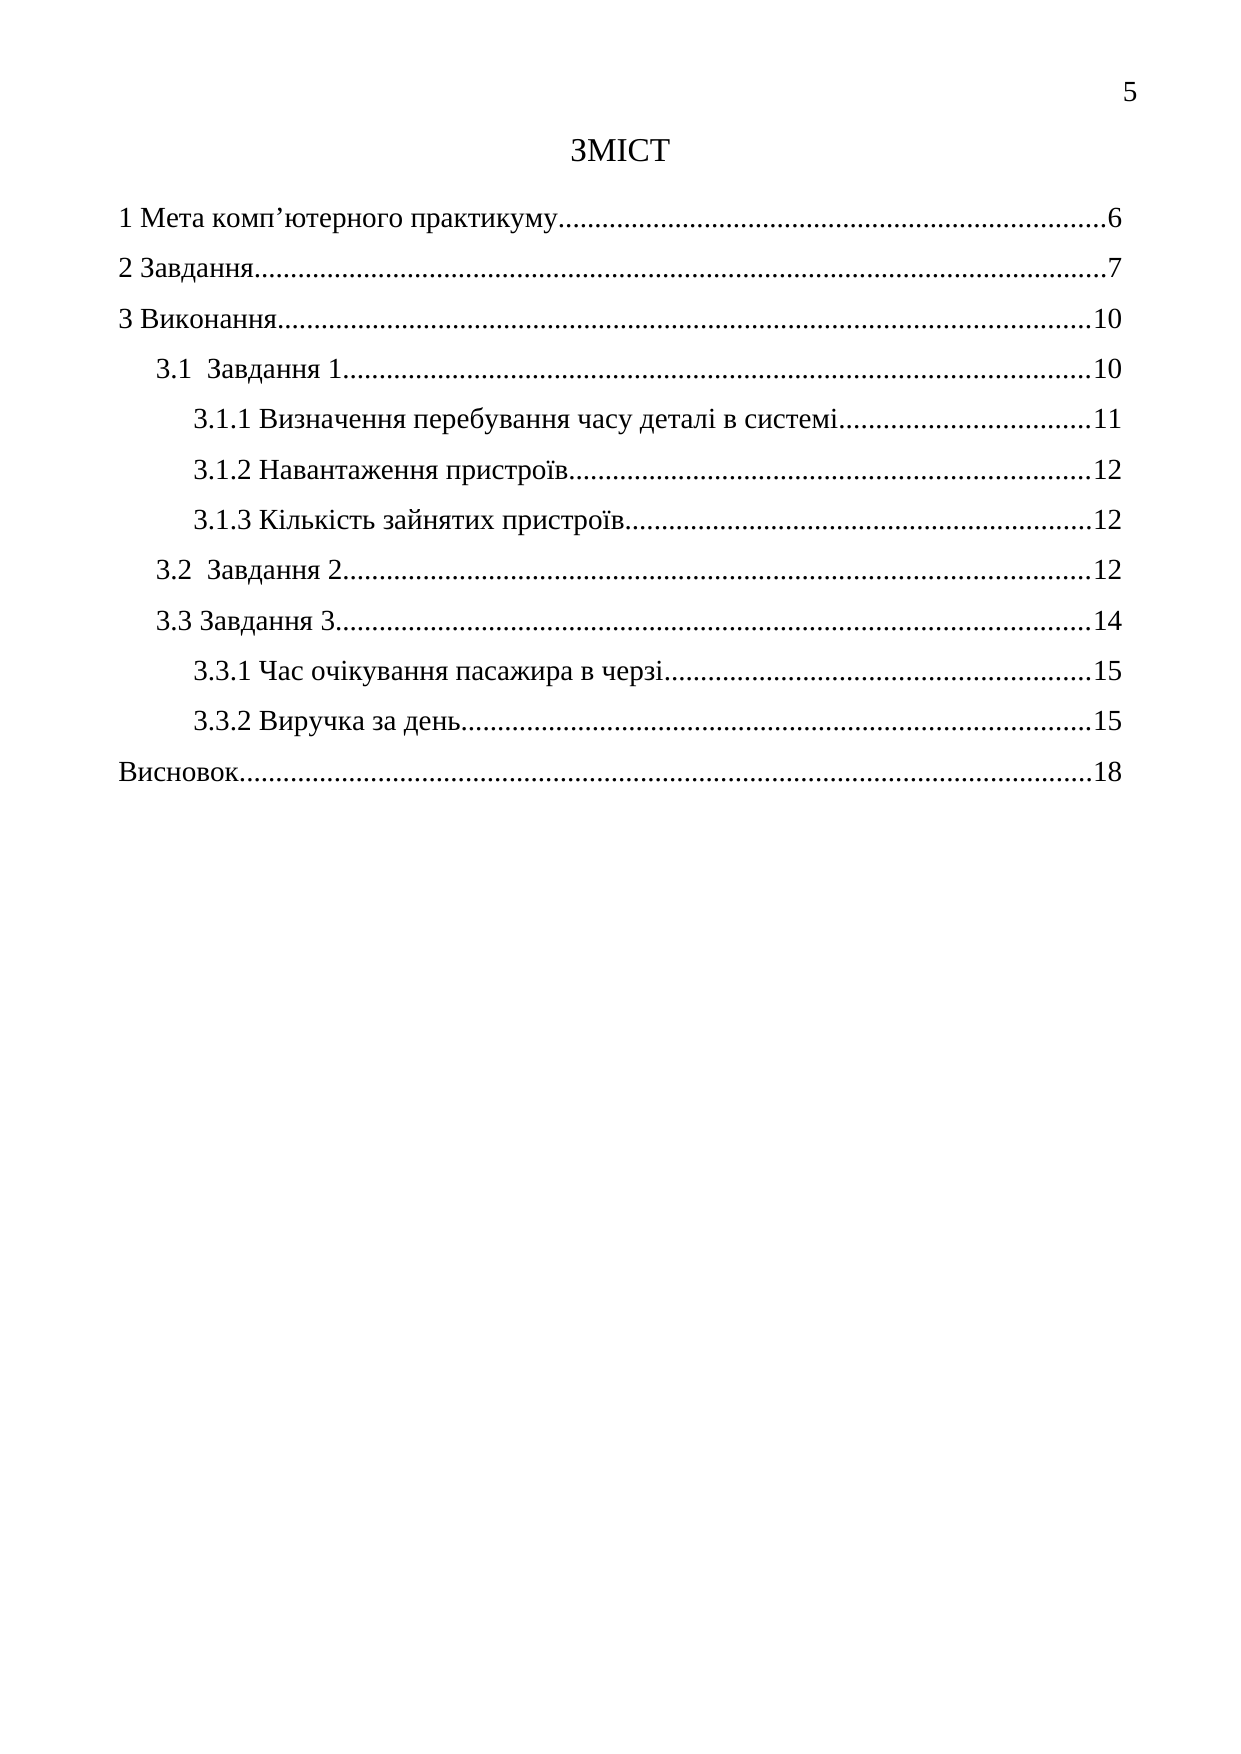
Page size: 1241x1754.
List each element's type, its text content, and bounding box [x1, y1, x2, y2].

text 3.1.2 Навантаження пристроїв 12 [193, 452, 1122, 485]
text 3.2 Завдання 2 12 [156, 552, 1122, 586]
text 3.1.3 Кількість зайнятих пристроїв 12 [193, 502, 1122, 536]
text 3.3.2 Виручка за день 15 [193, 703, 1122, 737]
text 1 Мета комп’ютерного практикуму 6 [118, 200, 1122, 234]
text 3.3.1 Час очікування пасажира в черзі 15 [193, 653, 1122, 687]
text 3.3 Завдання 3 14 [156, 603, 1122, 636]
text 3 Виконання 10 [118, 301, 1122, 334]
text Висновок 18 [118, 754, 1122, 787]
subtitle Зміст [118, 130, 1122, 168]
text 3.1 Завдання 1 10 [156, 351, 1122, 385]
text 3.1.1 Визначення перебування часу деталі в системі 11 [193, 401, 1122, 435]
text 2 Завдання 7 [118, 251, 1122, 284]
